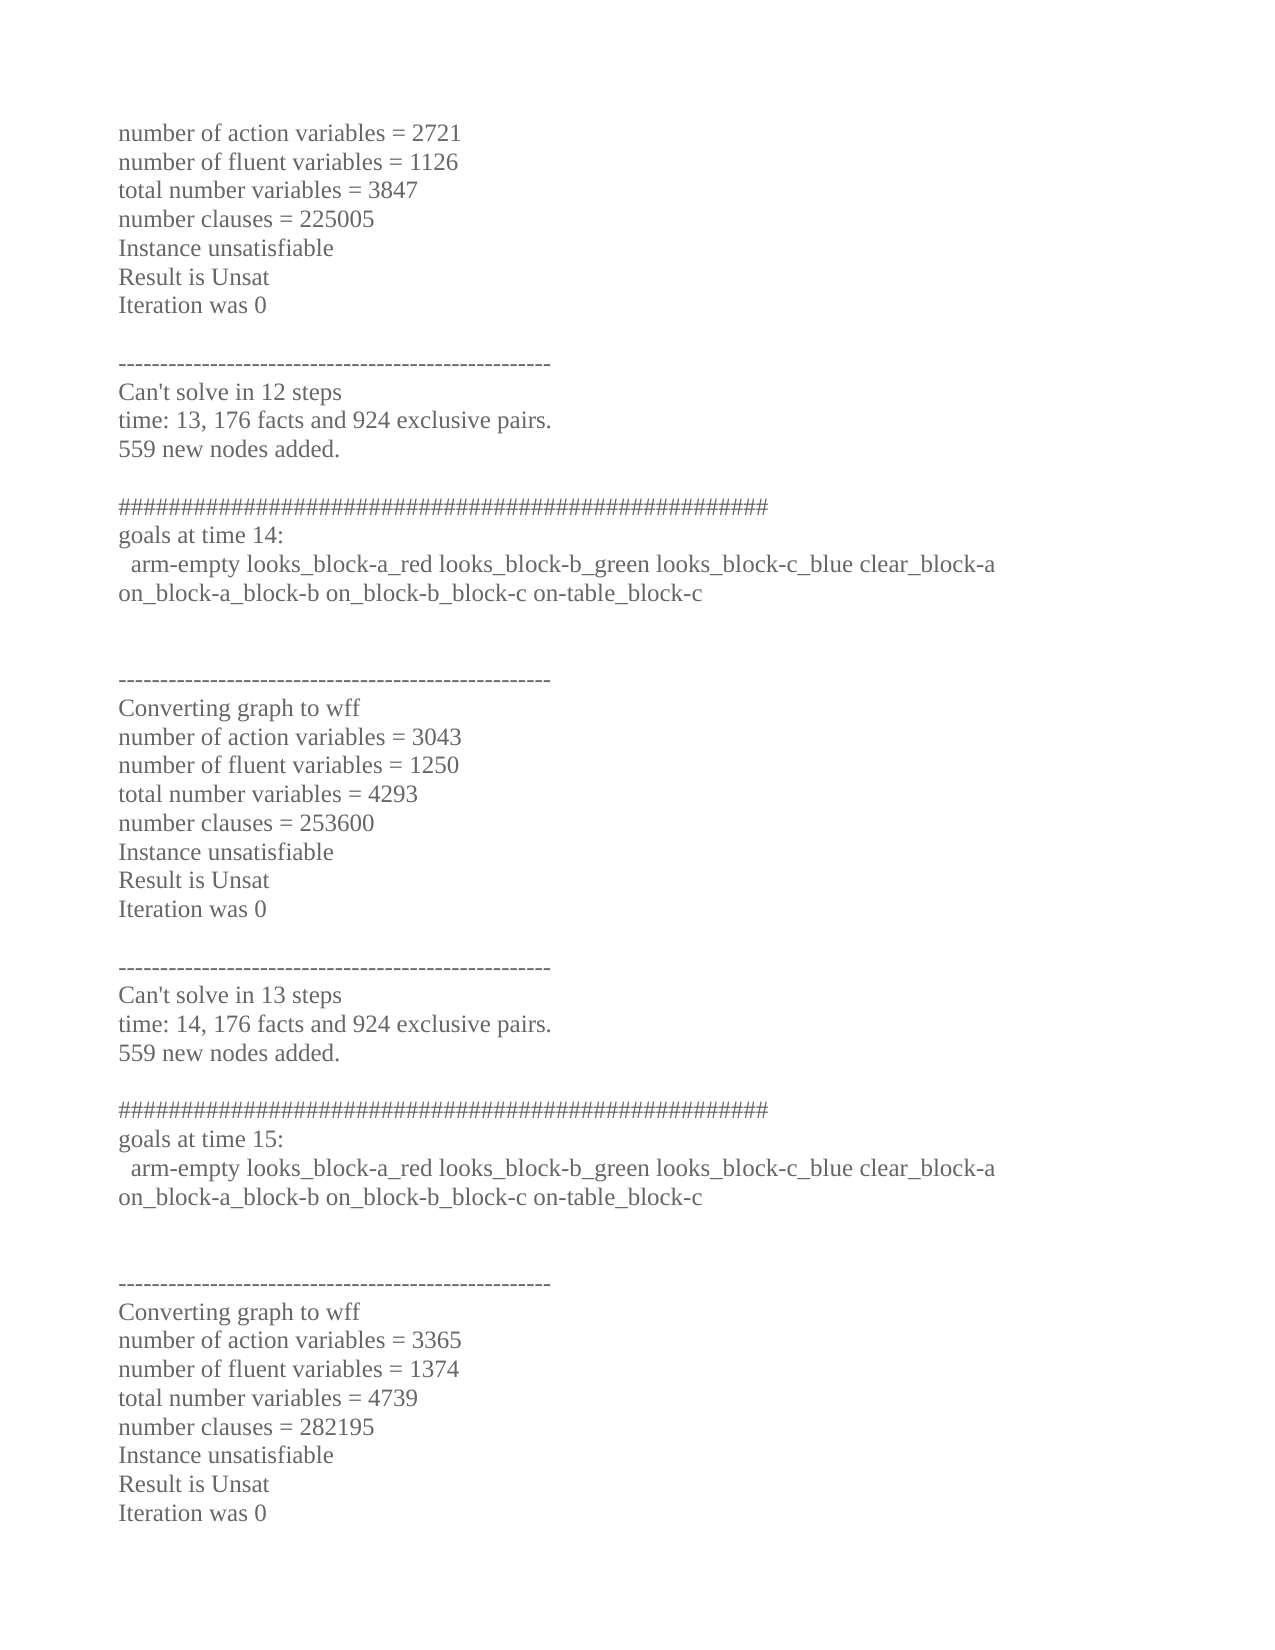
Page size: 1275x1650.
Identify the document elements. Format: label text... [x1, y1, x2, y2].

text Result is Unsat [118, 1469, 1157, 1498]
text goals at time 14: [118, 521, 1157, 549]
text Instance unsatisfiable [118, 837, 1157, 866]
text ---------------------------------------------------- [118, 1268, 1157, 1297]
text number of fluent variables = 1126 [118, 147, 1157, 176]
text number clauses = 282195 [118, 1412, 1157, 1441]
text Can't solve in 13 steps [118, 981, 1157, 1009]
text Instance unsatisfiable [118, 1441, 1157, 1469]
text Converting graph to wff [118, 693, 1157, 722]
text Converting graph to wff [118, 1297, 1157, 1326]
text on_block-a_block-b on_block-b_block-c on-table_block-c [118, 578, 1157, 607]
text total number variables = 4293 [118, 779, 1157, 808]
text #################################################### [118, 492, 1157, 521]
text Instance unsatisfiable [118, 233, 1157, 262]
text Can't solve in 12 steps [118, 377, 1157, 406]
text #################################################### [118, 1096, 1157, 1124]
text number clauses = 225005 [118, 204, 1157, 233]
text on_block-a_block-b on_block-b_block-c on-table_block-c [118, 1182, 1157, 1211]
text number of fluent variables = 1374 [118, 1354, 1157, 1383]
text arm-empty looks_block-a_red looks_block-b_green looks_block-c_blue clear_block-a [118, 549, 1157, 578]
text goals at time 15: [118, 1124, 1157, 1153]
text Result is Unsat [118, 866, 1157, 894]
text time: 14, 176 facts and 924 exclusive pairs. [118, 1009, 1157, 1038]
text total number variables = 3847 [118, 176, 1157, 204]
text total number variables = 4739 [118, 1383, 1157, 1412]
text ---------------------------------------------------- [118, 664, 1157, 693]
text Result is Unsat [118, 262, 1157, 291]
text Iteration was 0 [118, 1498, 1157, 1527]
text number clauses = 253600 [118, 808, 1157, 837]
text 559 new nodes added. [118, 1038, 1157, 1067]
text 559 new nodes added. [118, 434, 1157, 463]
text number of action variables = 2721 [118, 118, 1157, 147]
text number of action variables = 3043 [118, 722, 1157, 751]
text Iteration was 0 [118, 291, 1157, 319]
text ---------------------------------------------------- [118, 348, 1157, 377]
text number of fluent variables = 1250 [118, 751, 1157, 779]
text number of action variables = 3365 [118, 1326, 1157, 1354]
text arm-empty looks_block-a_red looks_block-b_green looks_block-c_blue clear_block-a [118, 1153, 1157, 1182]
text time: 13, 176 facts and 924 exclusive pairs. [118, 406, 1157, 434]
text ---------------------------------------------------- [118, 952, 1157, 981]
text Iteration was 0 [118, 894, 1157, 923]
